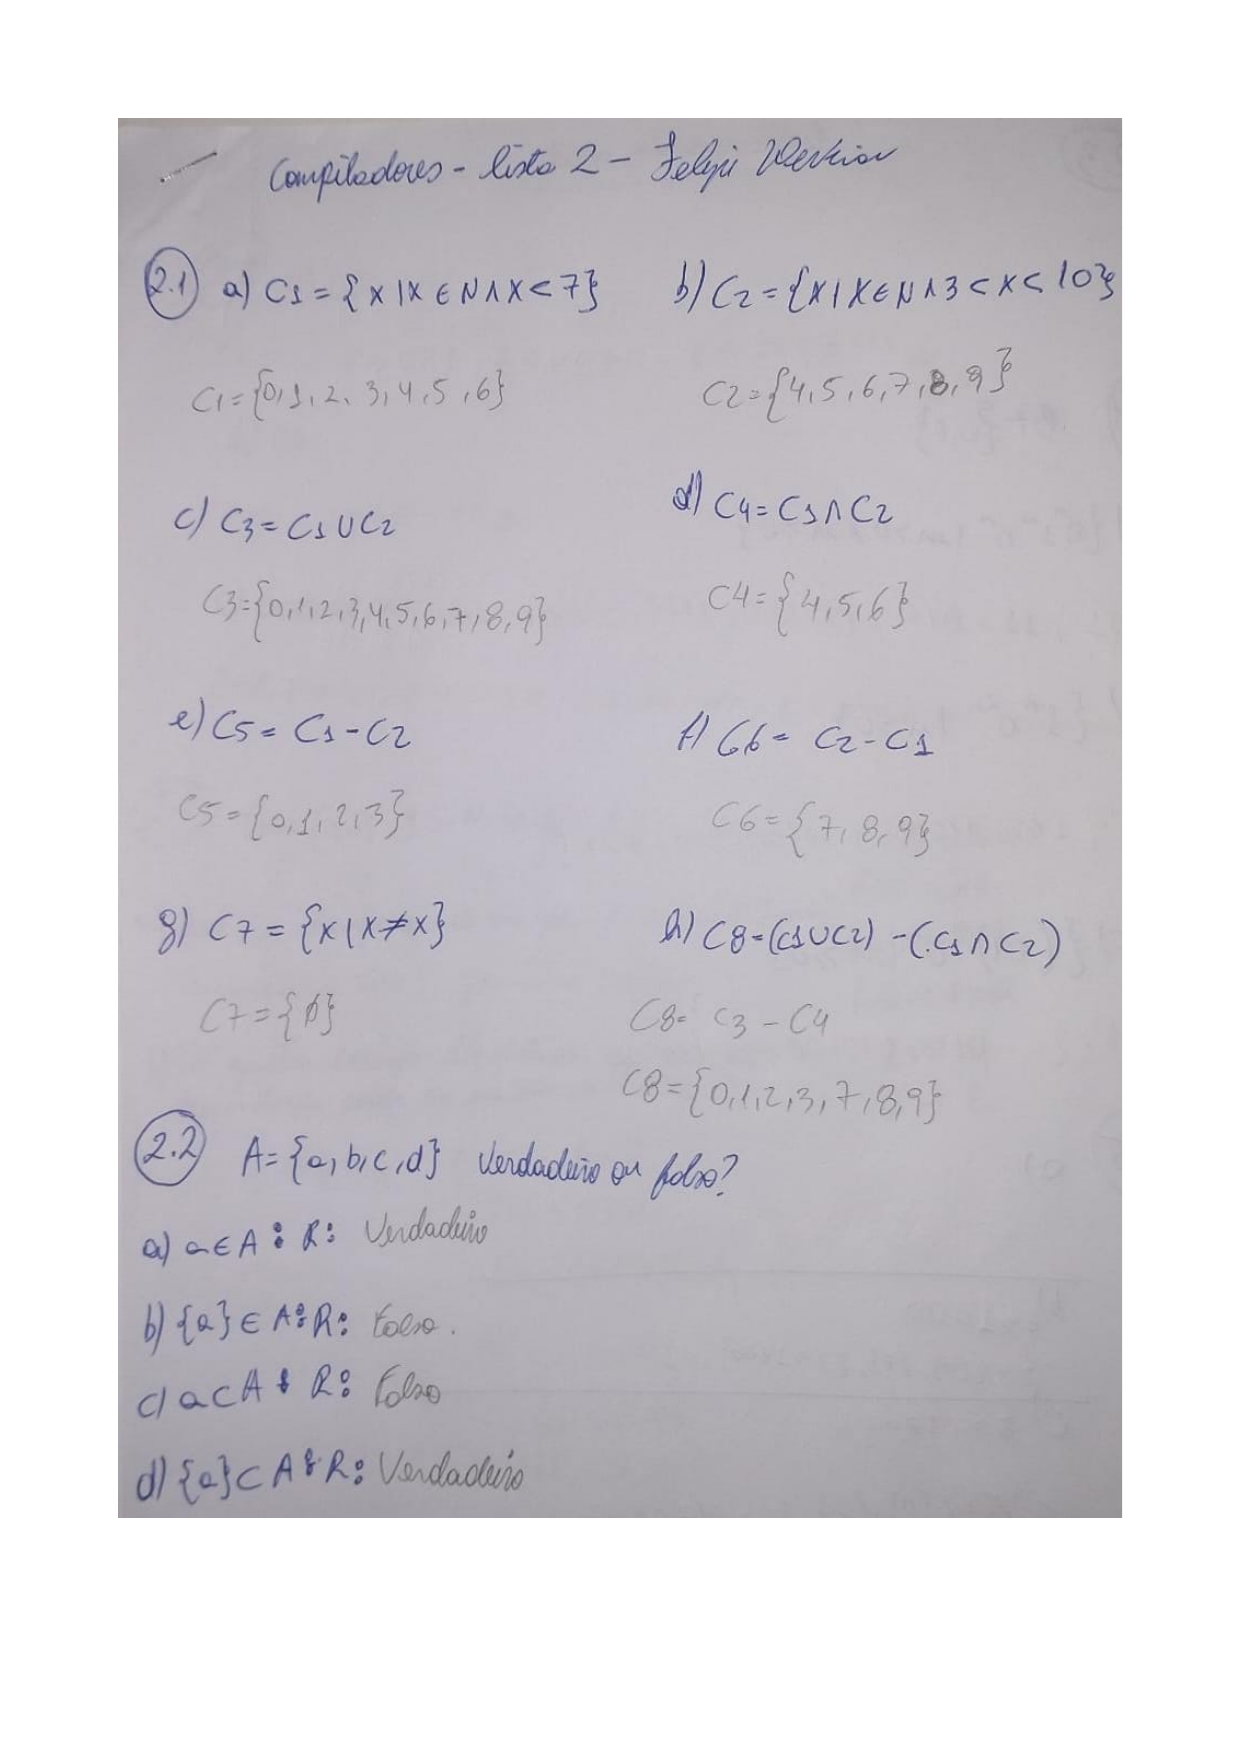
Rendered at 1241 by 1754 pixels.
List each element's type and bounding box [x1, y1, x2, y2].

picture [118, 118, 1123, 1518]
